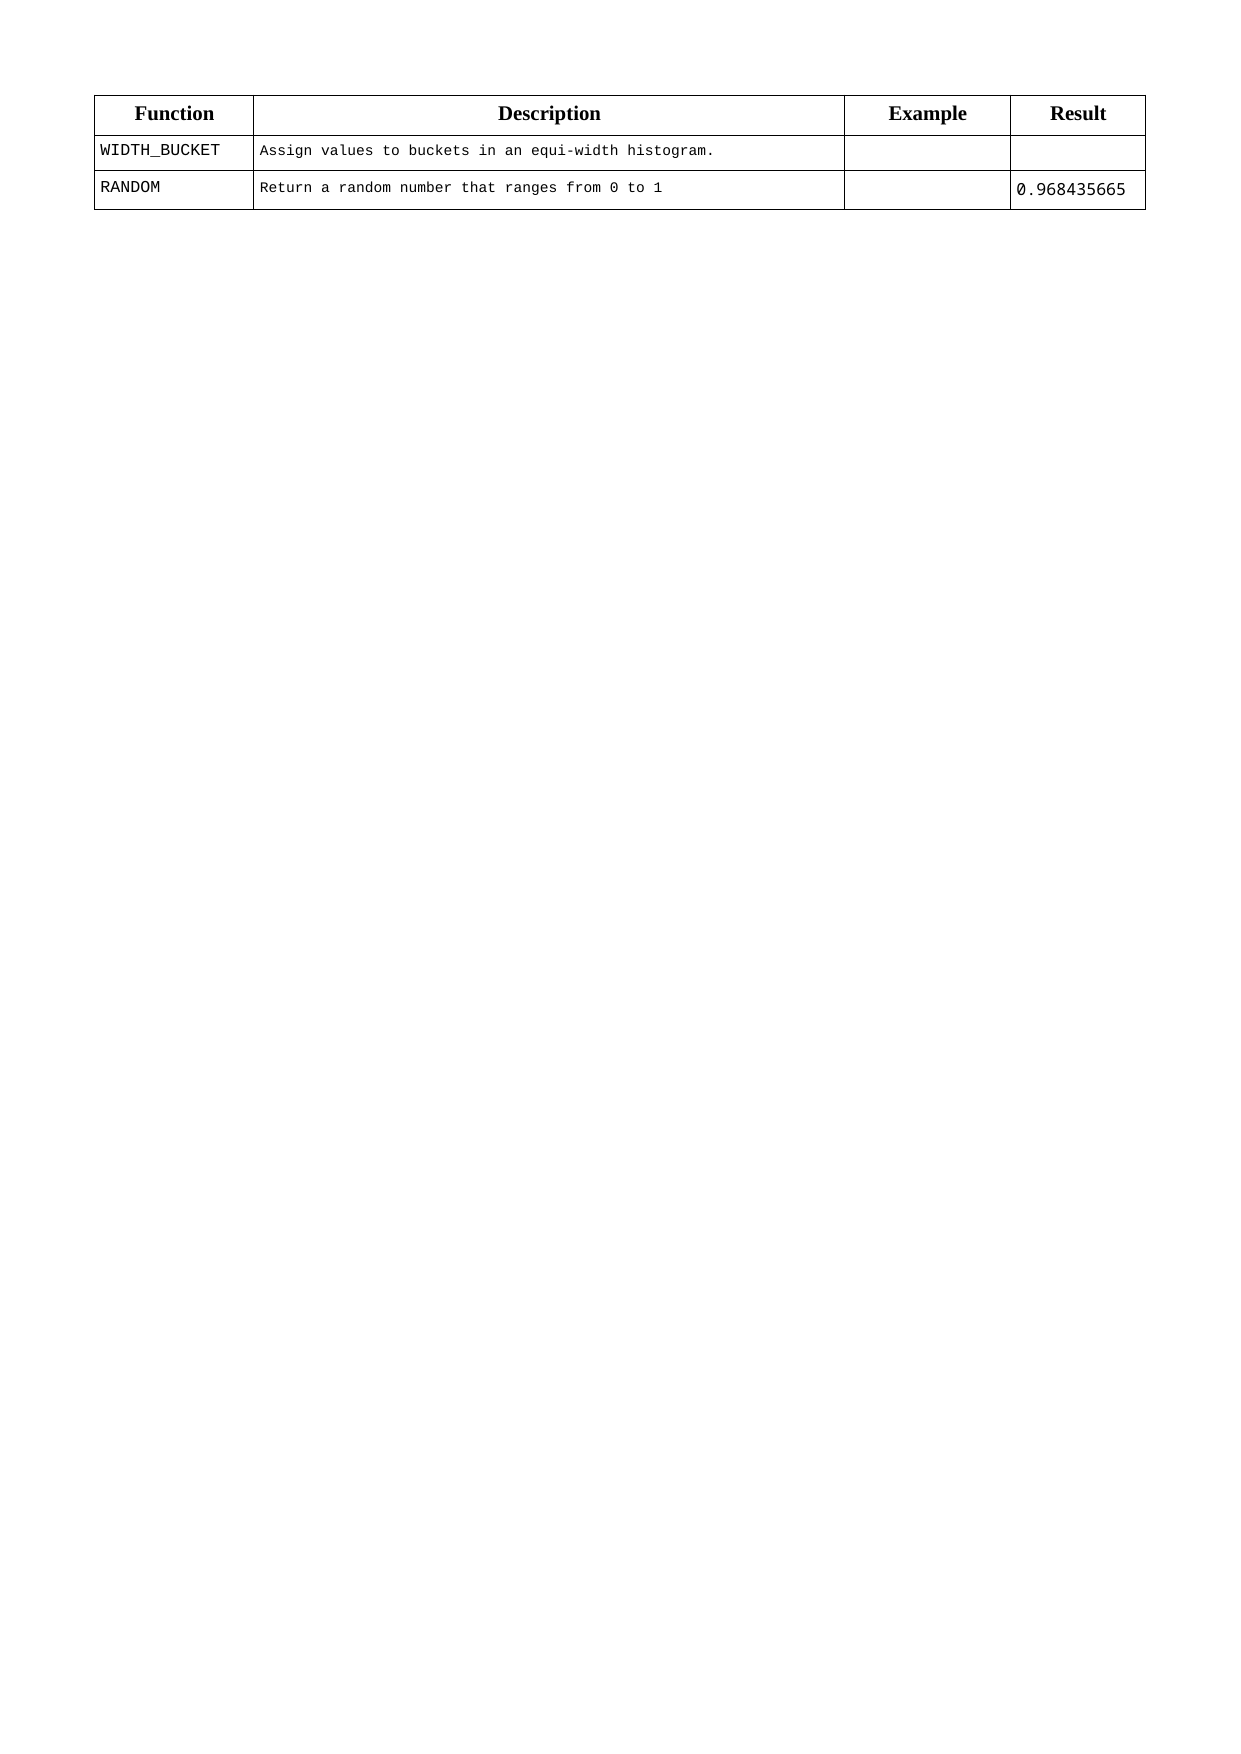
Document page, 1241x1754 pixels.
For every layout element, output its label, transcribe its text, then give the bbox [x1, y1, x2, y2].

table_cell WIDTH_BUCKET [95, 136, 253, 170]
table_cell RANDOM [95, 171, 253, 209]
table_cell Return a random number that ranges from 0 to 1 [254, 171, 844, 209]
table_cell [845, 136, 1010, 170]
table_cell [1011, 136, 1145, 170]
table_header Example [845, 96, 1010, 134]
table_cell [845, 171, 1010, 209]
table_header Result [1011, 96, 1145, 134]
table_header Description [254, 96, 844, 134]
table_cell Assign values to buckets in an equi-width histogram. [254, 136, 844, 170]
table_cell 0.968435665 [1011, 171, 1145, 209]
table_header Function [95, 96, 253, 134]
